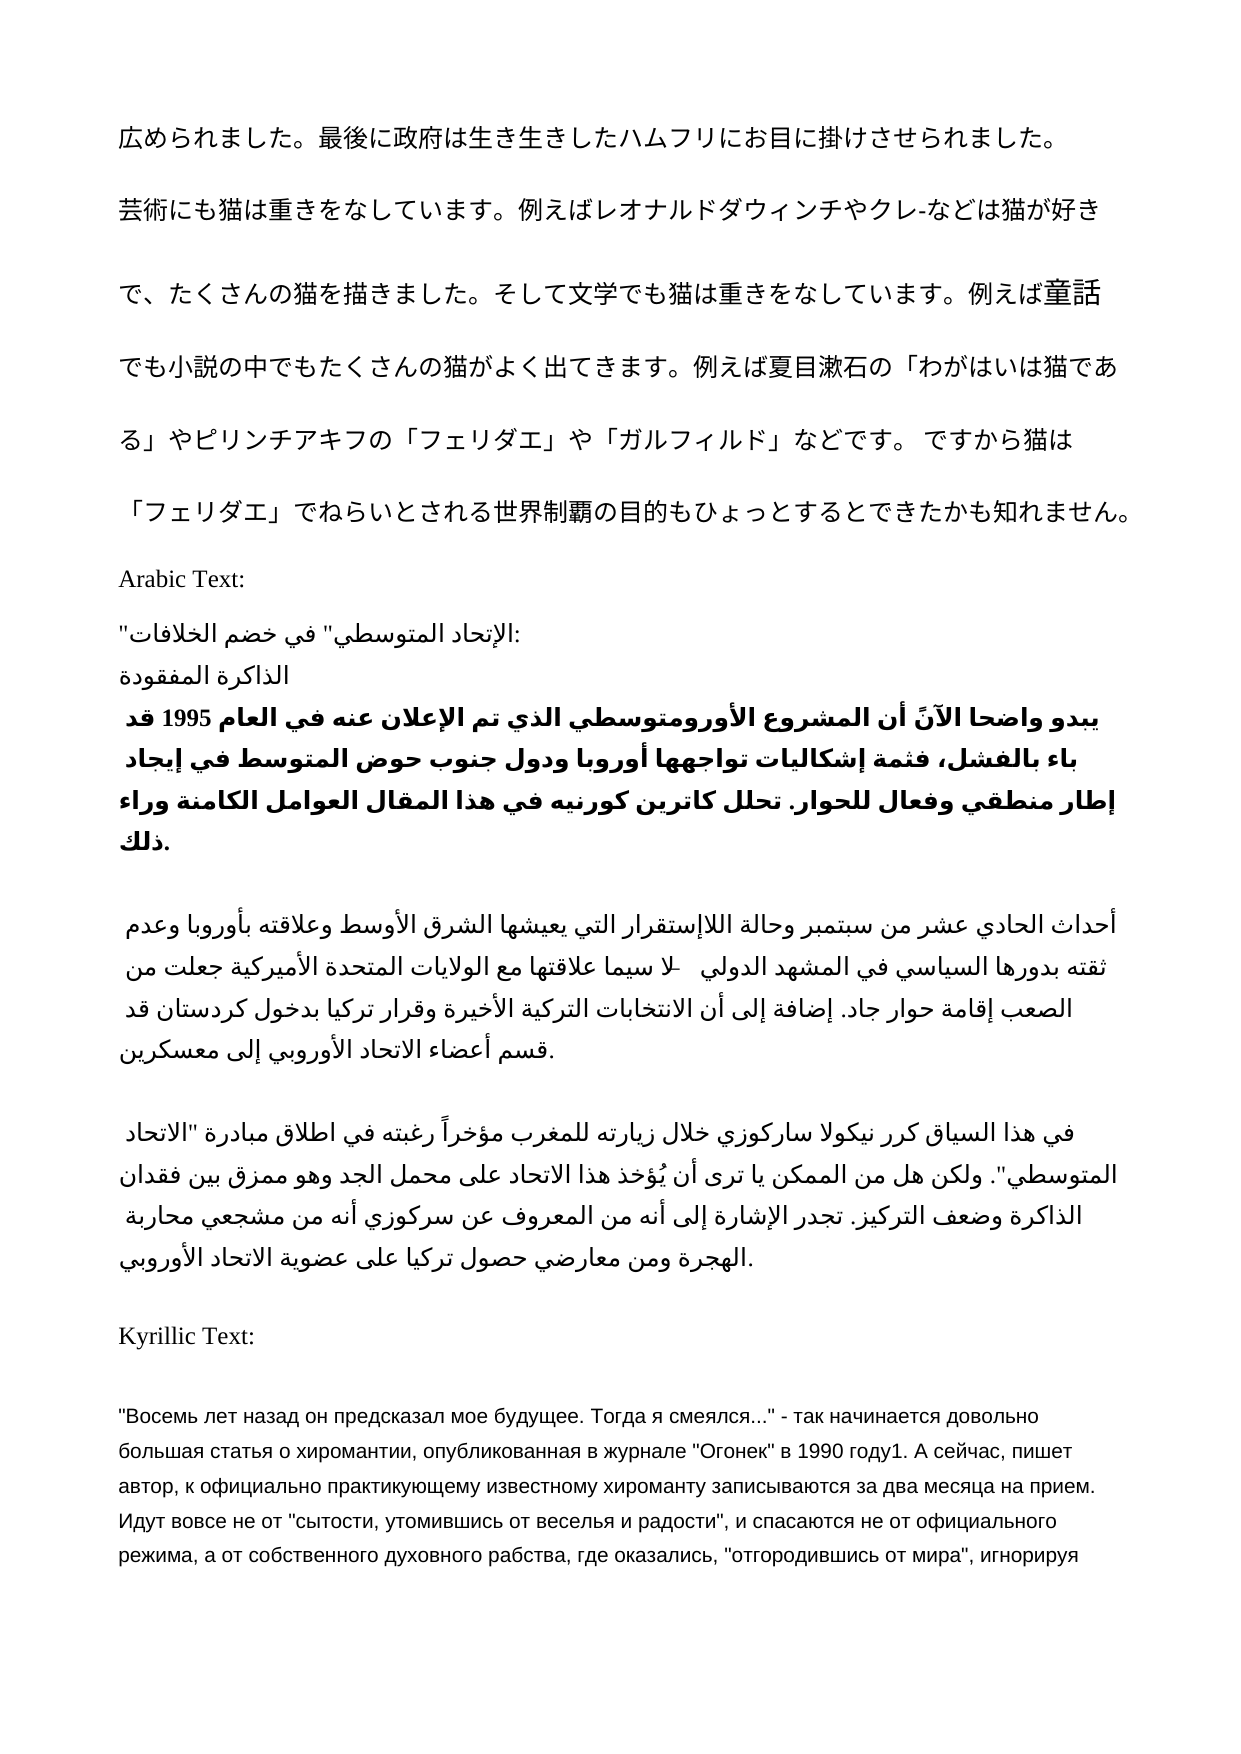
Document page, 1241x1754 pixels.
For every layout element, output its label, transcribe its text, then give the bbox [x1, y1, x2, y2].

text "Восемь лет назад он предсказал мое будущее. Тогда я смеялся..." - так начинается довольно большая статья о хиромантии, опубликованная в журнале "Огонек" в 1990 году1. А сейчас, пишет автор, к официально практикующему известному хироманту записываются за два месяца на прием. Идут вовсе не от "сытости, утомившись от веселья и радости", и спасаются не от официального режима, а от собственного духовного рабства, где оказались, "отгородившись от мира", игнорируя [118, 1405, 1122, 1567]
text Arabic Text: [118, 565, 1122, 593]
text 広められました。最後に政府は生き生きしたハムフリにお目に掛けさせられました。 [118, 118, 1122, 154]
text 芸術にも猫は重きをなしています。例えばレオナルドダウィンチやクレ-などは猫が好きで、たくさんの猫を描きました。そして文学でも猫は重きをなしています。例えば童話でも小説の中でもたくさんの猫がよく出てきます。例えば夏目漱石の「わがはいは猫である」やピリンチアキフの「フェリダエ」や「ガルフィルド」などです。 ですから猫は「フェリダエ」でねらいとされる世界制覇の目的もひょっとするとできたかも知れません。 [118, 191, 1122, 529]
text "الإتحاد المتوسطي" في خضم الخلافات: الذاكرة المفقودة يبدو واضحا الآنً أن المشروع الأورومتوسطي الذي تم الإعلان عنه في العام 1995 قد باء بالفشل، فثمة إشكاليات تواجهها أوروبا ودول جنوب حوض المتوسط في إيجاد إطار منطقي وفعال للحوار. تحلل كاترين كورنيه في هذا المقال العوامل الكامنة وراء ذلك. أحداث الحادي عشر من سبتمبر وحالة اللاإستقرار التي يعيشها الشرق الأوسط وعلاقته بأوروبا وعدم ثقته بدورها السياسي في المشهد الدولي – لا سيما علاقتها مع الولايات المتحدة الأميركية جعلت من الصعب إقامة حوار جاد. إضافة إلى أن الانتخابات التركية الأخيرة وقرار تركيا بدخول كردستان قد قسم أعضاء الاتحاد الأوروبي إلى معسكرين. في هذا السياق كرر نيكولا ساركوزي خلال زيارته للمغرب مؤخراً رغبته في اطلاق مبادرة "الاتحاد المتوسطي". ولكن هل من الممكن يا ترى أن يُؤخذ هذا الاتحاد على محمل الجد وهو ممزق بين فقدان الذاكرة وضعف التركيز. تجدر الإشارة إلى أنه من المعروف عن سركوزي أنه من مشجعي محاربة الهجرة ومن معارضي حصول تركيا على عضوية الاتحاد الأوروبي. [118, 621, 1122, 1309]
text Kyrillic Text: [118, 1322, 1122, 1349]
